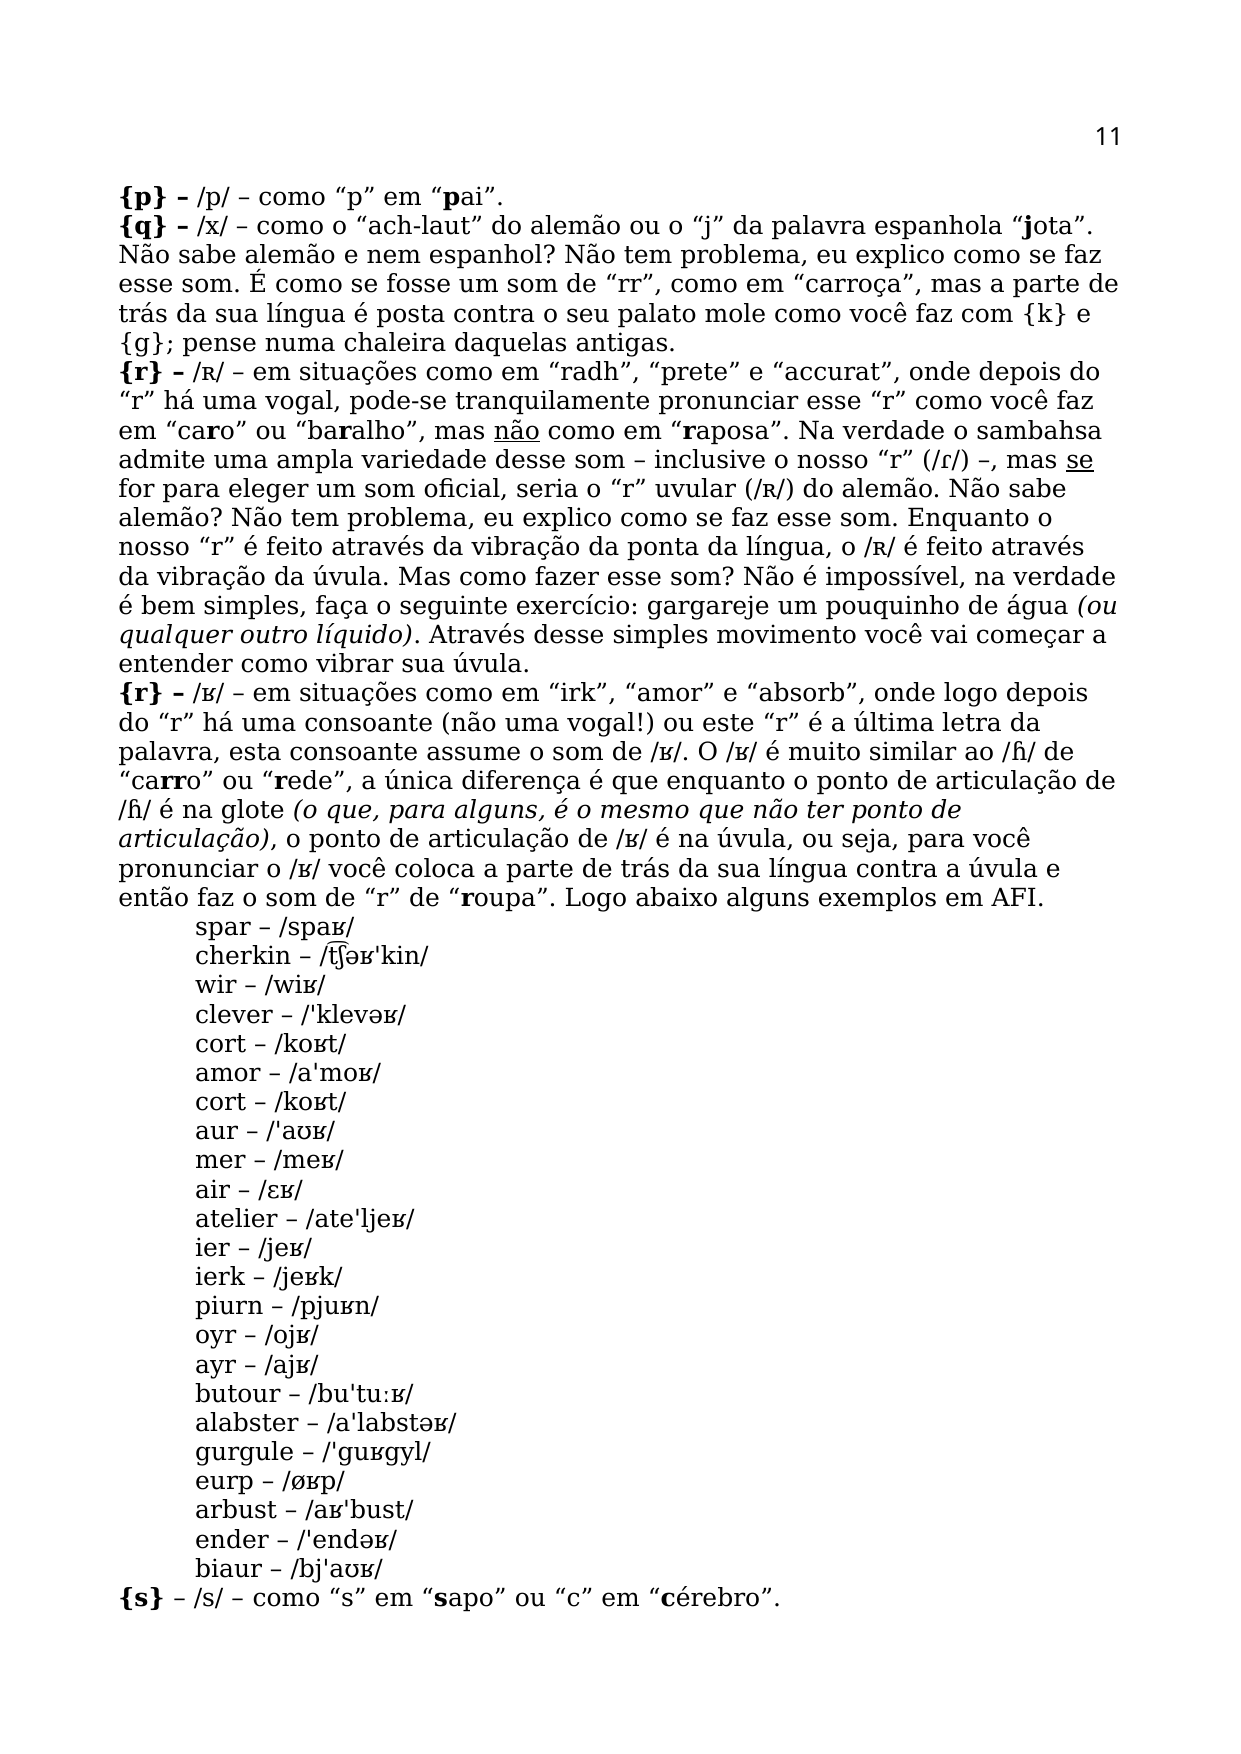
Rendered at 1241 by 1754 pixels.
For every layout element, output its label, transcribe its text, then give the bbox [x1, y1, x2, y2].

text {r} – /ʁ/ – em situações como em “irk”, “amor” e “absorb”, onde logo depois do “r” há uma consoante (não uma vogal!) ou este “r” é a última letra da palavra, esta consoante assume o som de /ʁ/. O /ʁ/ é muito similar ao /ɦ/ de “carro” ou “rede”, a única diferença é que enquanto o ponto de articulação de /ɦ/ é na glote (o que, para alguns, é o mesmo que não ter ponto de articulação), o ponto de articulação de /ʁ/ é na úvula, ou seja, para você pronunciar o /ʁ/ você coloca a parte de trás da sua língua contra a úvula e então faz o som de “r” de “roupa”. Logo abaixo alguns exemplos em AFI. [118, 678, 1123, 912]
text clever – /'klevəʁ/ cort – /koʁt/ amor – /a'moʁ/ cort – /koʁt/ aur – /'aʊʁ/ mer – /meʁ/ air – /ɛʁ/ atelier – /ate'ljeʁ/ ier – /jeʁ/ ierk – /jeʁk/ piurn – /pjuʁn/ oyr – /ojʁ/ ayr – /ajʁ/ butour – /bu'tuːʁ/ alabster – /a'labstəʁ/ gurgule – /'guʁgyl/ eurp – /øʁp/ arbust – /aʁ'bust/ ender – /'endəʁ/ [195, 1000, 1123, 1554]
text {p} – /p/ – como “p” em “pai”. [118, 182, 1123, 211]
text spar – /spaʁ/ cherkin – /t͡ʃəʁ'kin/ wir – /wiʁ/ [195, 912, 1123, 1000]
text {r} – /ʀ/ – em situações como em “radh”, “prete” e “accurat”, onde depois do “r” há uma vogal, pode-se tranquilamente pronunciar esse “r” como você faz em “caro” ou “baralho”, mas não como em “raposa”. Na verdade o sambahsa admite uma ampla variedade desse som – inclusive o nosso “r” (/ɾ/) –, mas se for para eleger um som oficial, seria o “r” uvular (/ʀ/) do alemão. Não sabe alemão? Não tem problema, eu explico como se faz esse som. Enquanto o nosso “r” é feito através da vibração da ponta da língua, o /ʀ/ é feito através da vibração da úvula. Mas como fazer esse som? Não é impossível, na verdade é bem simples, faça o seguinte exercício: gargareje um pouquinho de água (ou qualquer outro líquido). Através desse simples movimento você vai começar a entender como vibrar sua úvula. [118, 357, 1123, 678]
text {q} – /x/ – como o “ach-laut” do alemão ou o “j” da palavra espanhola “jota”. Não sabe alemão e nem espanhol? Não tem problema, eu explico como se faz esse som. É como se fosse um som de “rr”, como em “carroça”, mas a parte de trás da sua língua é posta contra o seu palato mole como você faz com {k} e {g}; pense numa chaleira daquelas antigas. [118, 211, 1123, 357]
text {s} – /s/ – como “s” em “sapo” ou “c” em “cérebro”. [118, 1583, 1123, 1612]
text biaur – /bj'aʊʁ/ [195, 1554, 1123, 1583]
